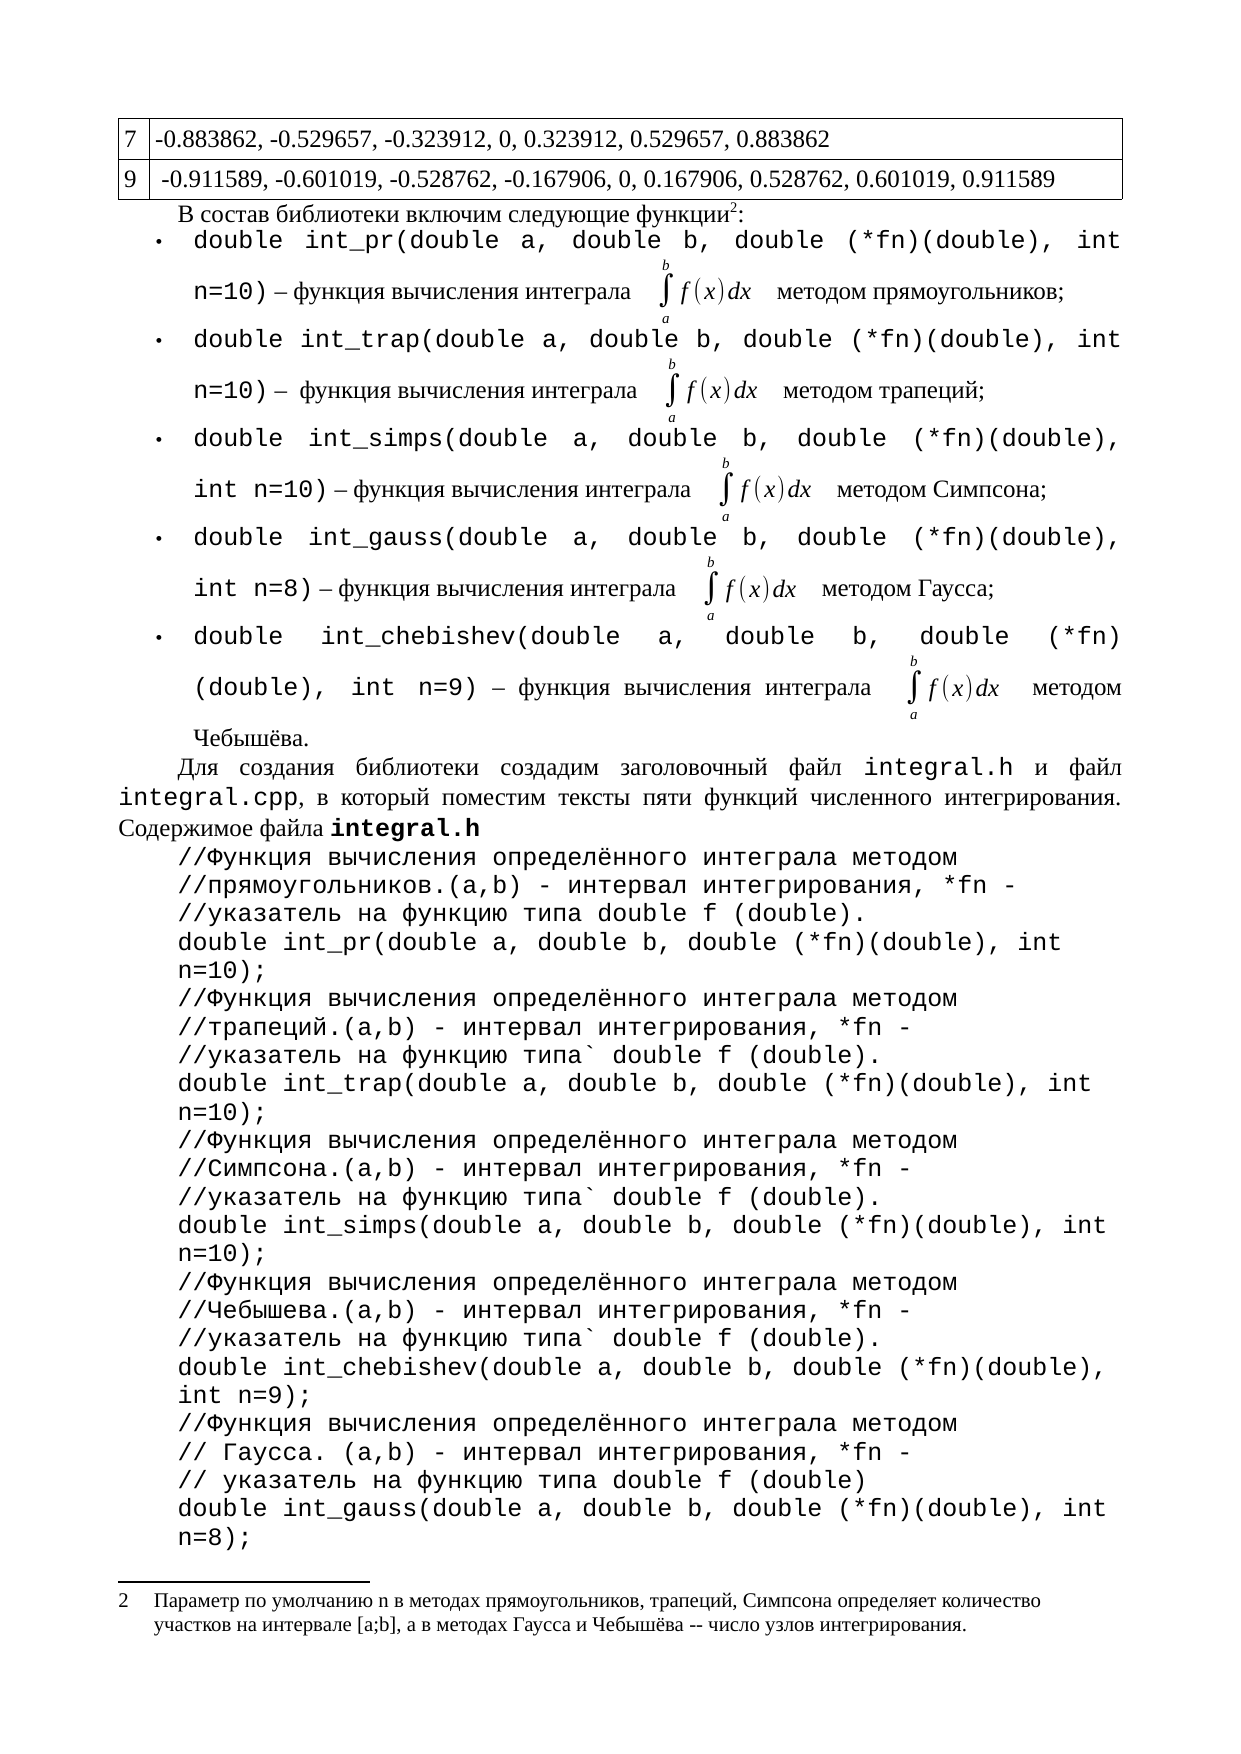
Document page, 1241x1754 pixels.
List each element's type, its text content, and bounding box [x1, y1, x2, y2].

text // Гаусса. (a,b) - интервал интегрирования, *fn - [177, 1439, 1122, 1467]
text Для создания библиотеки создадим заголовочный файл integral.h и файл integral.cpp, в который поместим тексты пяти функций численного интегрирования. Содержимое файла integral.h [118, 752, 1122, 844]
text //указатель на функцию типа` double f (double). [177, 1326, 1122, 1354]
list double int_gauss(double a, double b, double (*fn)(double), int n=8) – функция вычисления интеграла методом Гаусса; [156, 525, 1122, 624]
table_cell 9 [119, 160, 149, 199]
text //Функция вычисления определённого интеграла методом [177, 844, 1122, 872]
text //Симпсона.(a,b) - интервал интегрирования, *fn - [177, 1156, 1122, 1184]
table_cell 7 [119, 119, 149, 158]
text //прямоугольников.(a,b) - интервал интегрирования, *fn - [177, 872, 1122, 901]
table_cell -0.883862, -0.529657, -0.323912, 0, 0.323912, 0.529657, 0.883862 [150, 119, 1122, 158]
text //Функция вычисления определённого интеграла методом [177, 1269, 1122, 1297]
text double int_trap(double a, double b, double (*fn)(double), int n=10); [177, 1071, 1122, 1127]
text double int_gauss(double a, double b, double (*fn)(double), int n=8); [177, 1496, 1122, 1552]
list double int_trap(double a, double b, double (*fn)(double), int n=10) – функция вычисления интеграла методом трапеций; [156, 327, 1122, 426]
text В состав библиотеки включим следующие функции: [118, 200, 1122, 228]
table_cell -0.911589, -0.601019, -0.528762, -0.167906, 0, 0.167906, 0.528762, 0.601019, 0.911589 [150, 160, 1122, 199]
list double int_chebishev(double a, double b, double (*fn)(double), int n=9) – функция вычисления интеграла методом Чебышёва. [156, 624, 1122, 752]
text //Чебышева.(a,b) - интервал интегрирования, *fn - [177, 1297, 1122, 1326]
text //Функция вычисления определённого интеграла методом [177, 1127, 1122, 1156]
text double int_simps(double a, double b, double (*fn)(double), int n=10); [177, 1212, 1122, 1269]
text Параметр по умолчанию n в методах прямоугольников, трапеций, Симпсона определяет количество участков на интервале [a;b], а в методах Гаусса и Чебышёва -- число узлов интегрирования. [118, 1588, 1122, 1636]
text //указатель на функцию типа` double f (double). [177, 1042, 1122, 1071]
text //указатель на функцию типа` double f (double). [177, 1184, 1122, 1212]
text // указатель на функцию типа double f (double) [177, 1467, 1122, 1496]
text double int_chebishev(double a, double b, double (*fn)(double), int n=9); [177, 1354, 1122, 1411]
text //указатель на функцию типа double f (double). [177, 901, 1122, 929]
text //трапеций.(a,b) - интервал интегрирования, *fn - [177, 1014, 1122, 1042]
text //Функция вычисления определённого интеграла методом [177, 1411, 1122, 1439]
text double int_pr(double a, double b, double (*fn)(double), int n=10); [177, 929, 1122, 986]
text //Функция вычисления определённого интеграла методом [177, 986, 1122, 1014]
list double int_simps(double a, double b, double (*fn)(double), int n=10) – функция вычисления интеграла методом Симпсона; [156, 426, 1122, 525]
list double int_pr(double a, double b, double (*fn)(double), int n=10) – функция вычисления интеграла методом прямоугольников; [156, 228, 1122, 327]
